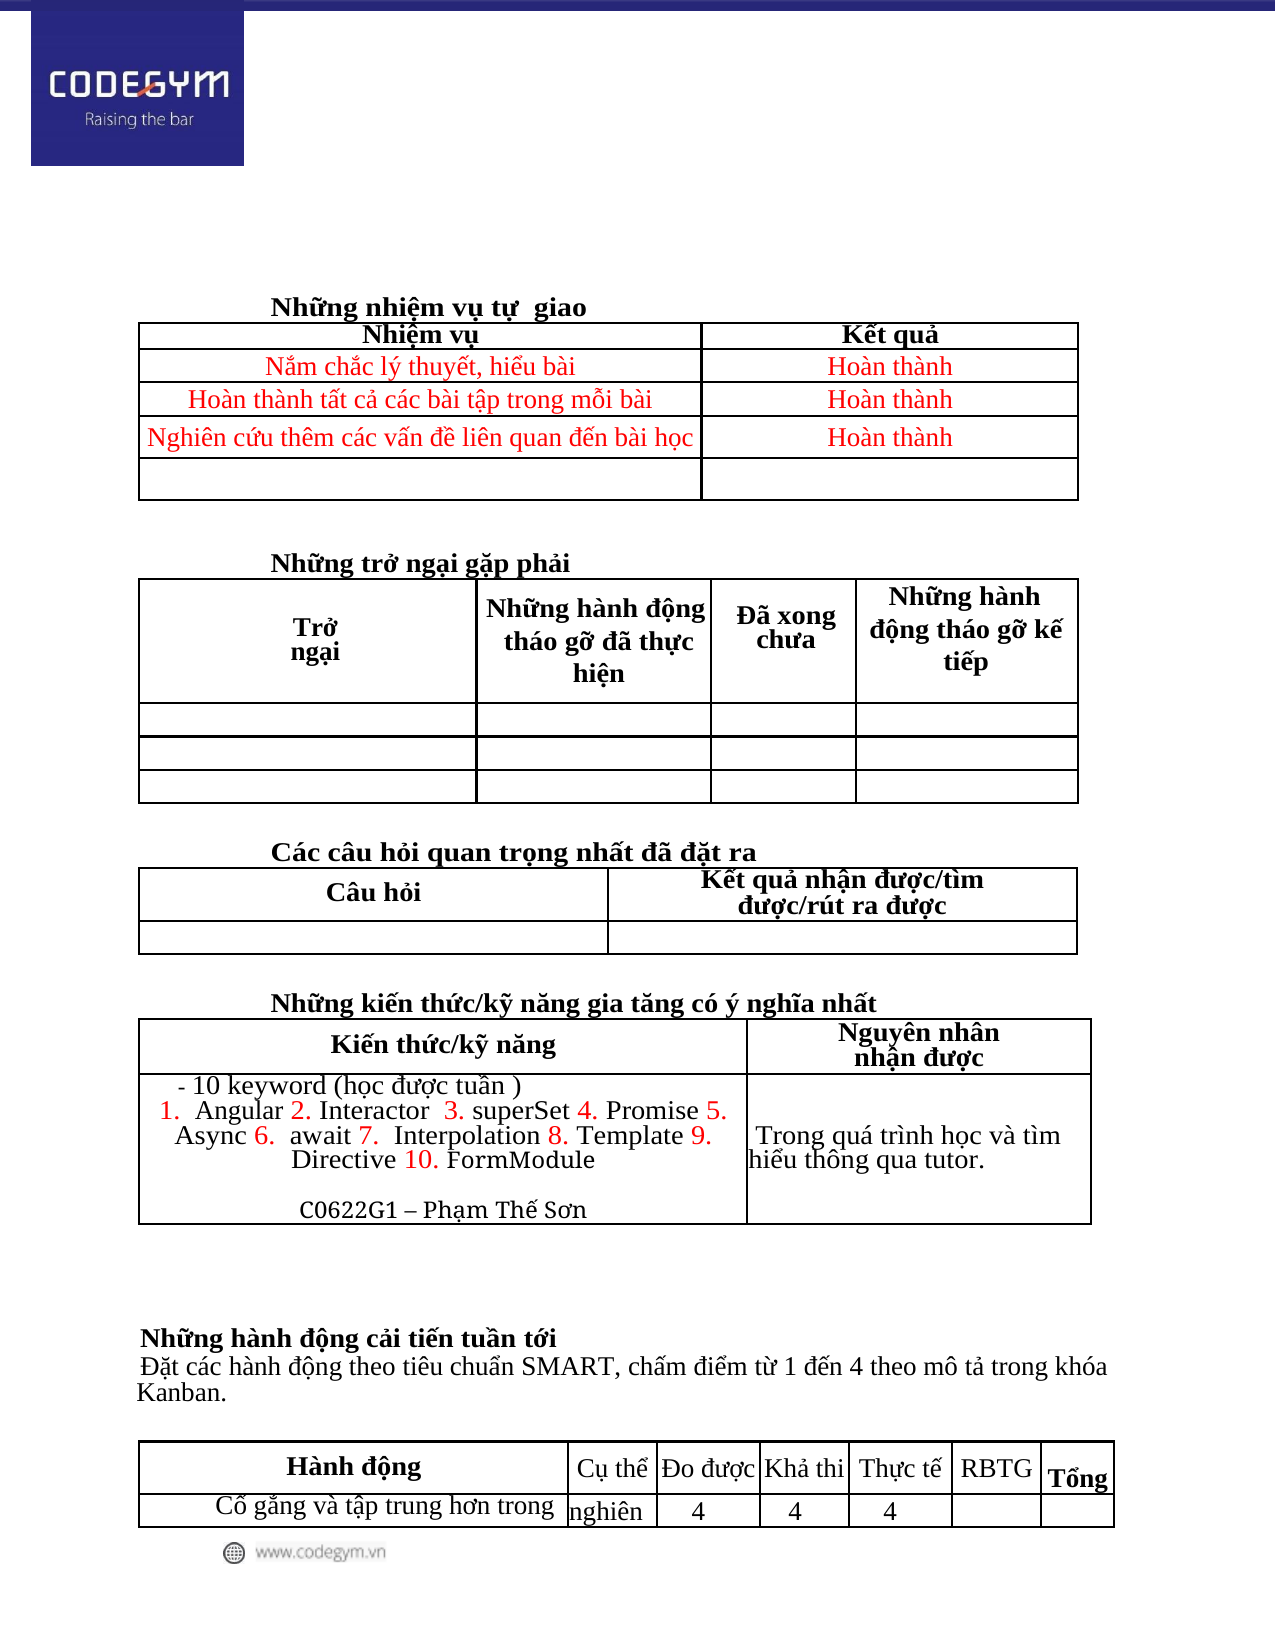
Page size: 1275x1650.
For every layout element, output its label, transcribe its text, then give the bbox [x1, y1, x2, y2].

table_cell Hoàn thành [703, 350, 1077, 381]
picture [223, 1535, 1246, 1636]
table_cell [953, 1495, 1040, 1526]
table_cell [857, 738, 1077, 769]
table_cell 10 keyword (học được tuần ) 1. Angular 2. Interactor 3. superSet 4. Promise 5. Async 6. await 7. Interpolation 8. Template 9. Directive 10. FormModule C0622G1 – Phạm Thế Sơn [140, 1075, 746, 1223]
table_cell [712, 738, 855, 769]
text Những nhiệm vụ tự giao [270, 291, 1131, 322]
table_cell [609, 922, 1076, 953]
table_cell Hoàn thành [703, 417, 1077, 457]
table_cell nghiên [569, 1495, 656, 1526]
table_header Nguyên nhân nhận được [748, 1020, 1090, 1073]
table_header Những hành động tháo gỡ kế tiếp [857, 580, 1077, 702]
table_cell 4 [850, 1495, 951, 1526]
table_cell [703, 459, 1077, 499]
table_header Trở ngại [140, 580, 475, 702]
table_header Kết quả nhận được/tìm được/rút ra được [609, 869, 1076, 920]
table_header Khả thi [761, 1443, 848, 1493]
table_cell [712, 704, 855, 735]
table_cell Hoàn thành [703, 383, 1077, 414]
text Các câu hỏi quan trọng nhất đã đặt ra [270, 836, 1131, 867]
text Đặt các hành động theo tiêu chuẩn SMART, chấm điểm từ 1 đến 4 theo mô tả trong khóa Kanban. [136, 1354, 1117, 1407]
table_cell Cố gắng và tập trung hơn trong [140, 1495, 567, 1526]
table_cell [140, 459, 700, 499]
table_header Hành động [140, 1443, 567, 1493]
table_cell [857, 704, 1077, 735]
table_cell 4 [761, 1495, 848, 1526]
table_cell Hoàn thành tất cả các bài tập trong mỗi bài [140, 383, 700, 414]
table_cell [1042, 1495, 1113, 1526]
table_header Câu hỏi [140, 869, 607, 920]
table_header Cụ thể [569, 1443, 656, 1493]
table_cell [478, 771, 710, 802]
table_header Thực tế [850, 1443, 951, 1493]
table_header Đo được [658, 1443, 759, 1493]
table_cell [140, 922, 607, 953]
table_header Kiến thức/kỹ năng [140, 1020, 746, 1073]
table_header Kết quả [703, 324, 1077, 348]
table_cell [140, 738, 475, 769]
table_cell Nắm chắc lý thuyết, hiểu bài [140, 350, 700, 381]
text Những kiến thức/kỹ năng gia tăng có ý nghĩa nhất [270, 987, 1131, 1018]
table_cell [140, 771, 475, 802]
table_cell Nghiên cứu thêm các vấn đề liên quan đến bài học [140, 417, 700, 457]
table_cell [478, 738, 710, 769]
table_cell [857, 771, 1077, 802]
table_cell [712, 771, 855, 802]
table_cell [478, 704, 710, 735]
table_header Những hành động tháo gỡ đã thực hiện [478, 580, 710, 702]
table_cell [140, 704, 475, 735]
table_header Nhiệm vụ [140, 324, 700, 348]
text Những hành động cải tiến tuần tới [125, 1321, 1131, 1353]
picture [0, 0, 1275, 166]
text Những trở ngại gặp phải [270, 547, 1131, 578]
table_header Đã xong chưa [712, 580, 855, 702]
table_header RBTG [953, 1443, 1040, 1493]
table_cell Trong quá trình học và tìm hiểu thông qua tutor. [748, 1075, 1090, 1223]
table_header Tổng [1042, 1443, 1113, 1493]
table_cell 4 [658, 1495, 759, 1526]
